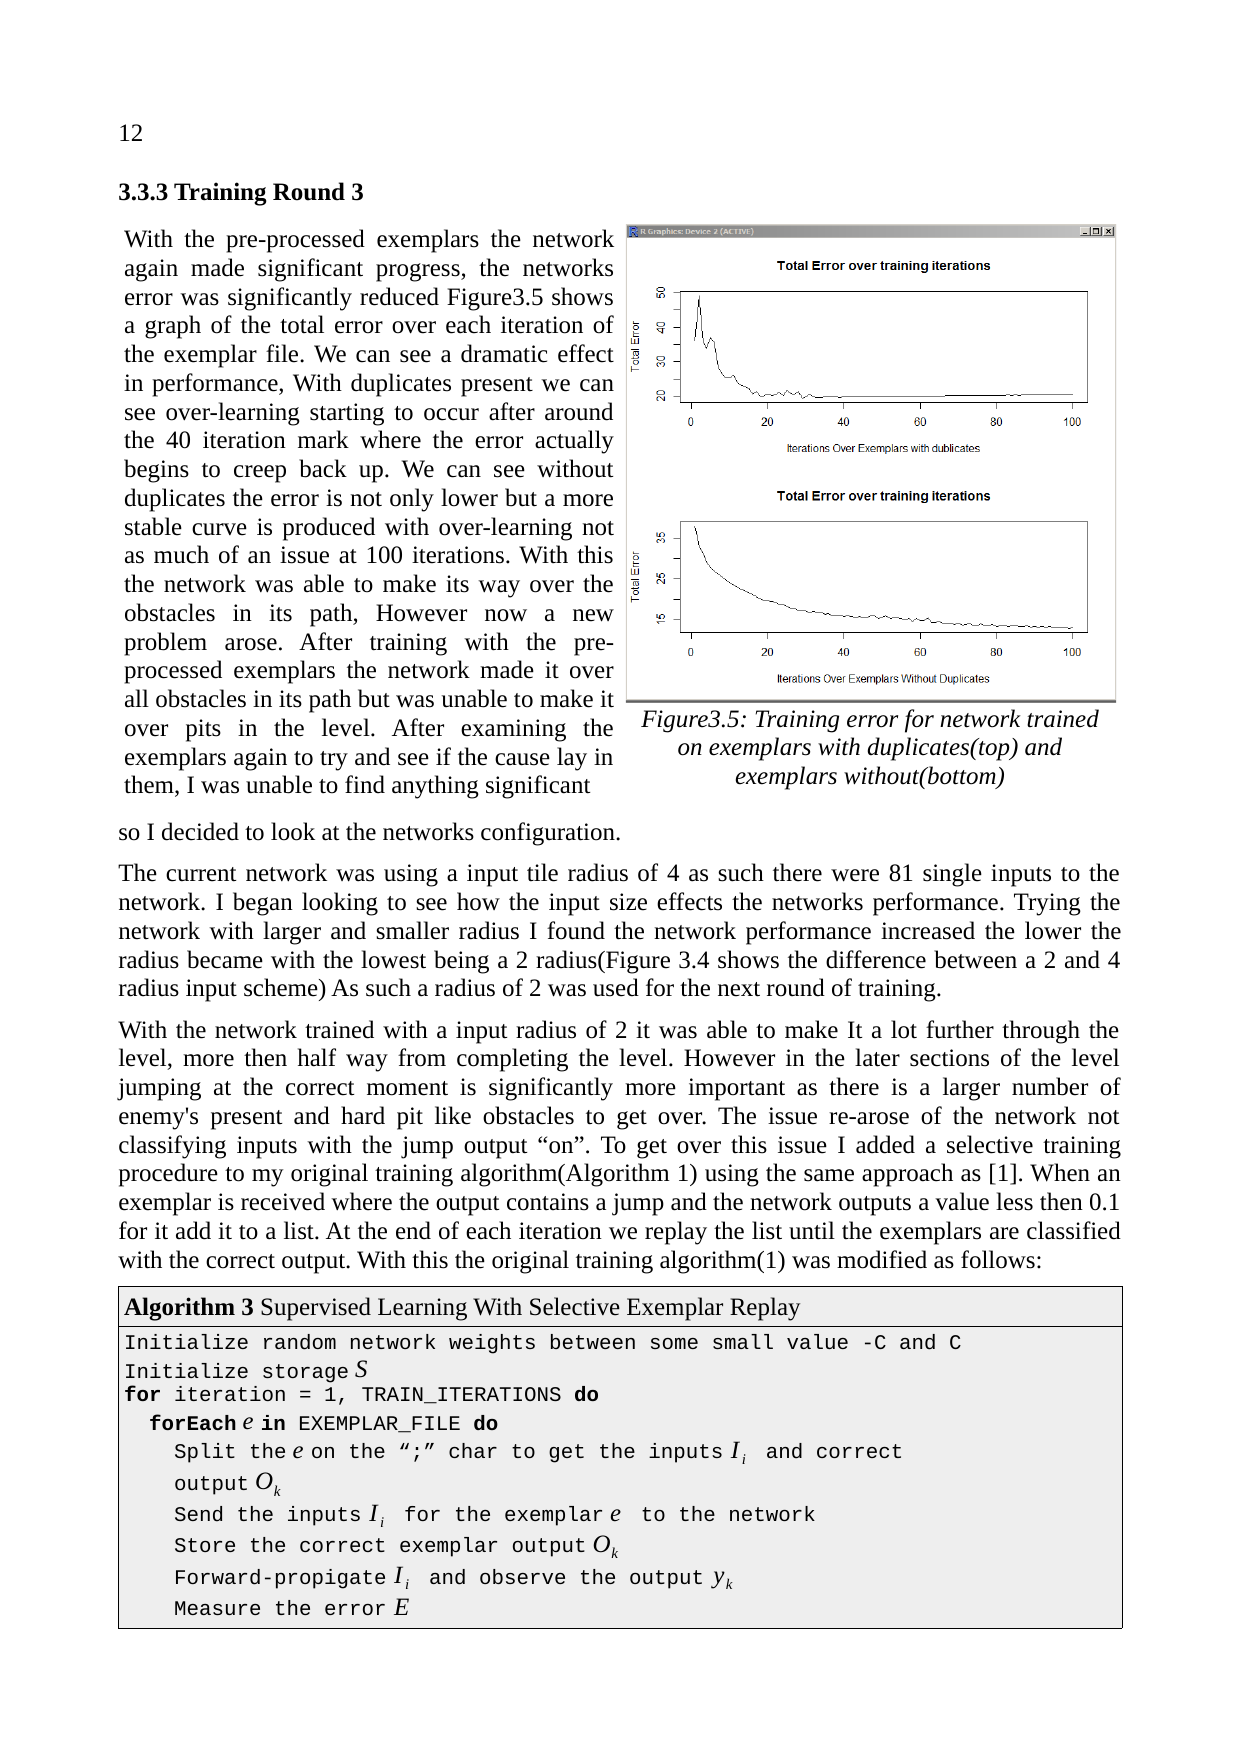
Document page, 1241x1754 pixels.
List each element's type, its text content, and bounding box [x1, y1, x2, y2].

text The current network was using a input tile radius of 4 as such there were 81 single inputs to the network. I began looking to see how the input size effects the networks performance. Trying the network with larger and smaller radius I found the network performance increased the lower the radius became with the lowest being a 2 radius(Figure 3.4 shows the difference between a 2 and 4 radius input scheme) As such a radius of 2 was used for the next round of training. [118, 858, 1122, 1002]
text With the network trained with a input radius of 2 it was able to make It a lot further through the level, more then half way from completing the level. However in the later sections of the level jumping at the correct moment is significantly more important as there is a larger number of enemy's present and hard pit like obstacles to get over. The issue re-arose of the network not classifying inputs with the jump output “on”. To get over this issue I added a selective training procedure to my original training algorithm(Algorithm 1) using the same approach as [1]. When an exemplar is received where the output contains a jump and the network outputs a value less then 0.1 for it add it to a list. At the end of each iteration we replay the list until the exemplars are classified with the correct output. With this the original training algorithm(1) was modified as follows: [118, 1015, 1122, 1273]
picture [625, 224, 1117, 704]
table_header Algorithm 3 Supervised Learning With Selective Exemplar Replay [119, 1287, 1122, 1326]
text so I decided to look at the networks configuration. [118, 817, 1122, 846]
table_header With the pre-processed exemplars the network again made significant progress, the networks error was significantly reduced Figure3.5 shows a graph of the total error over each iteration of the exemplar file. We can see a dramatic effect in performance, With duplicates present we can see over-learning starting to occur after around the 40 iteration mark where the error actually begins to creep back up. We can see without duplicates the error is not only lower but a more stable curve is produced with over-learning not as much of an issue at 100 iterations. With this the network was able to make its way over the obstacles in its path, However now a new problem arose. After training with the pre-processed exemplars the network made it over all obstacles in its path but was unable to make it over pits in the level. After examining the exemplars again to try and see if the cause lay in them, I was unable to find anything significant [118, 218, 620, 817]
table_header Figure3.5: Training error for network trained on exemplars with duplicates(top) and exemplars without(bottom) [620, 218, 1122, 817]
text 3.3.3 Training Round 3 [118, 177, 1122, 206]
table_cell Initialize random network weights between some small value -C and C Initialize storage for iteration = 1, TRAIN_ITERATIONS do forEachin EXEMPLAR_FILE do Split theon the “;” char to get the inputs and correct output Send the inputs for the exemplar to the network Store the correct exemplar output Forward-propigate and observe the output Measure the error if then addto endIf back-Propagate Error as in Algorithm 1 write the results for passing and updating the network with end forEach if is not empty then replay exemplars in until all classified correctly endIf end for write the trained networks weights to a XML file to be able to be parsed and loaded into the system at later time if needed. [119, 1327, 1122, 1628]
